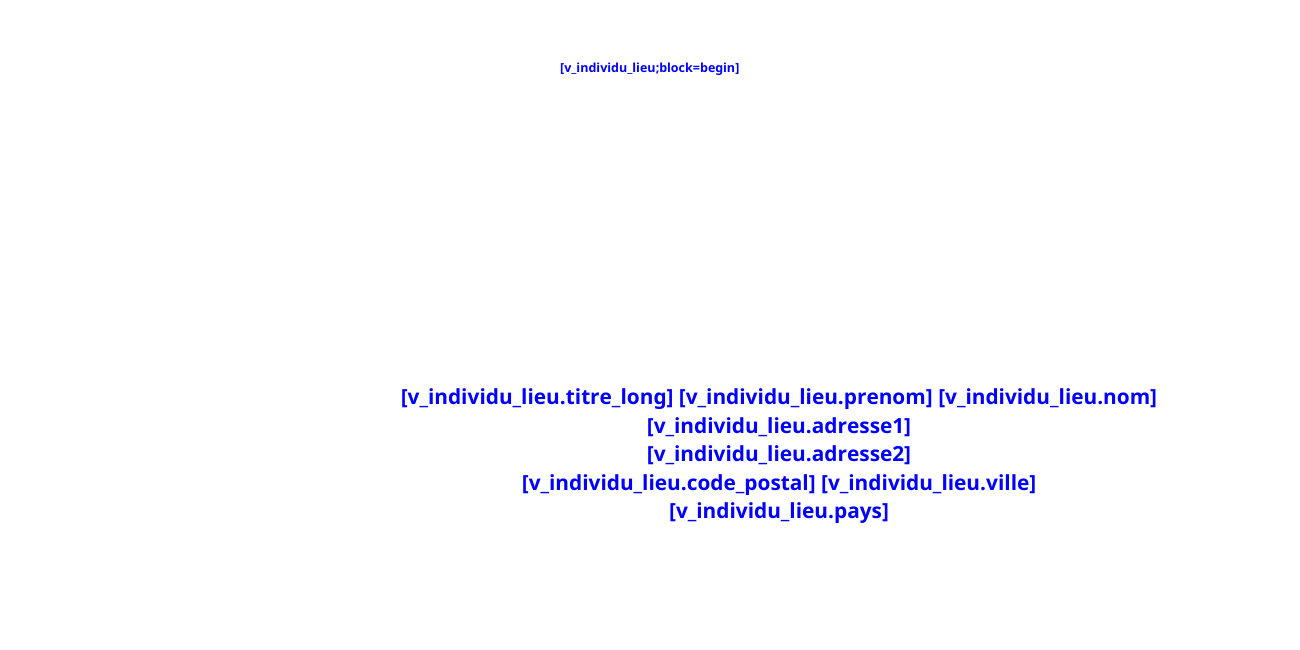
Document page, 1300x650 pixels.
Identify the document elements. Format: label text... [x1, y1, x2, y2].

text [v_individu_lieu.adresse2] [318, 439, 1240, 468]
text [v_individu_lieu.pays] [318, 496, 1240, 525]
text [v_individu_lieu.titre_long] [v_individu_lieu.prenom] [v_individu_lieu.nom] [318, 382, 1240, 411]
text [v_individu_lieu.adresse1] [318, 411, 1240, 439]
text [v_individu_lieu.code_postal] [v_individu_lieu.ville] [318, 468, 1240, 496]
text [v_individu_lieu;block=begin] [59, 59, 1240, 76]
